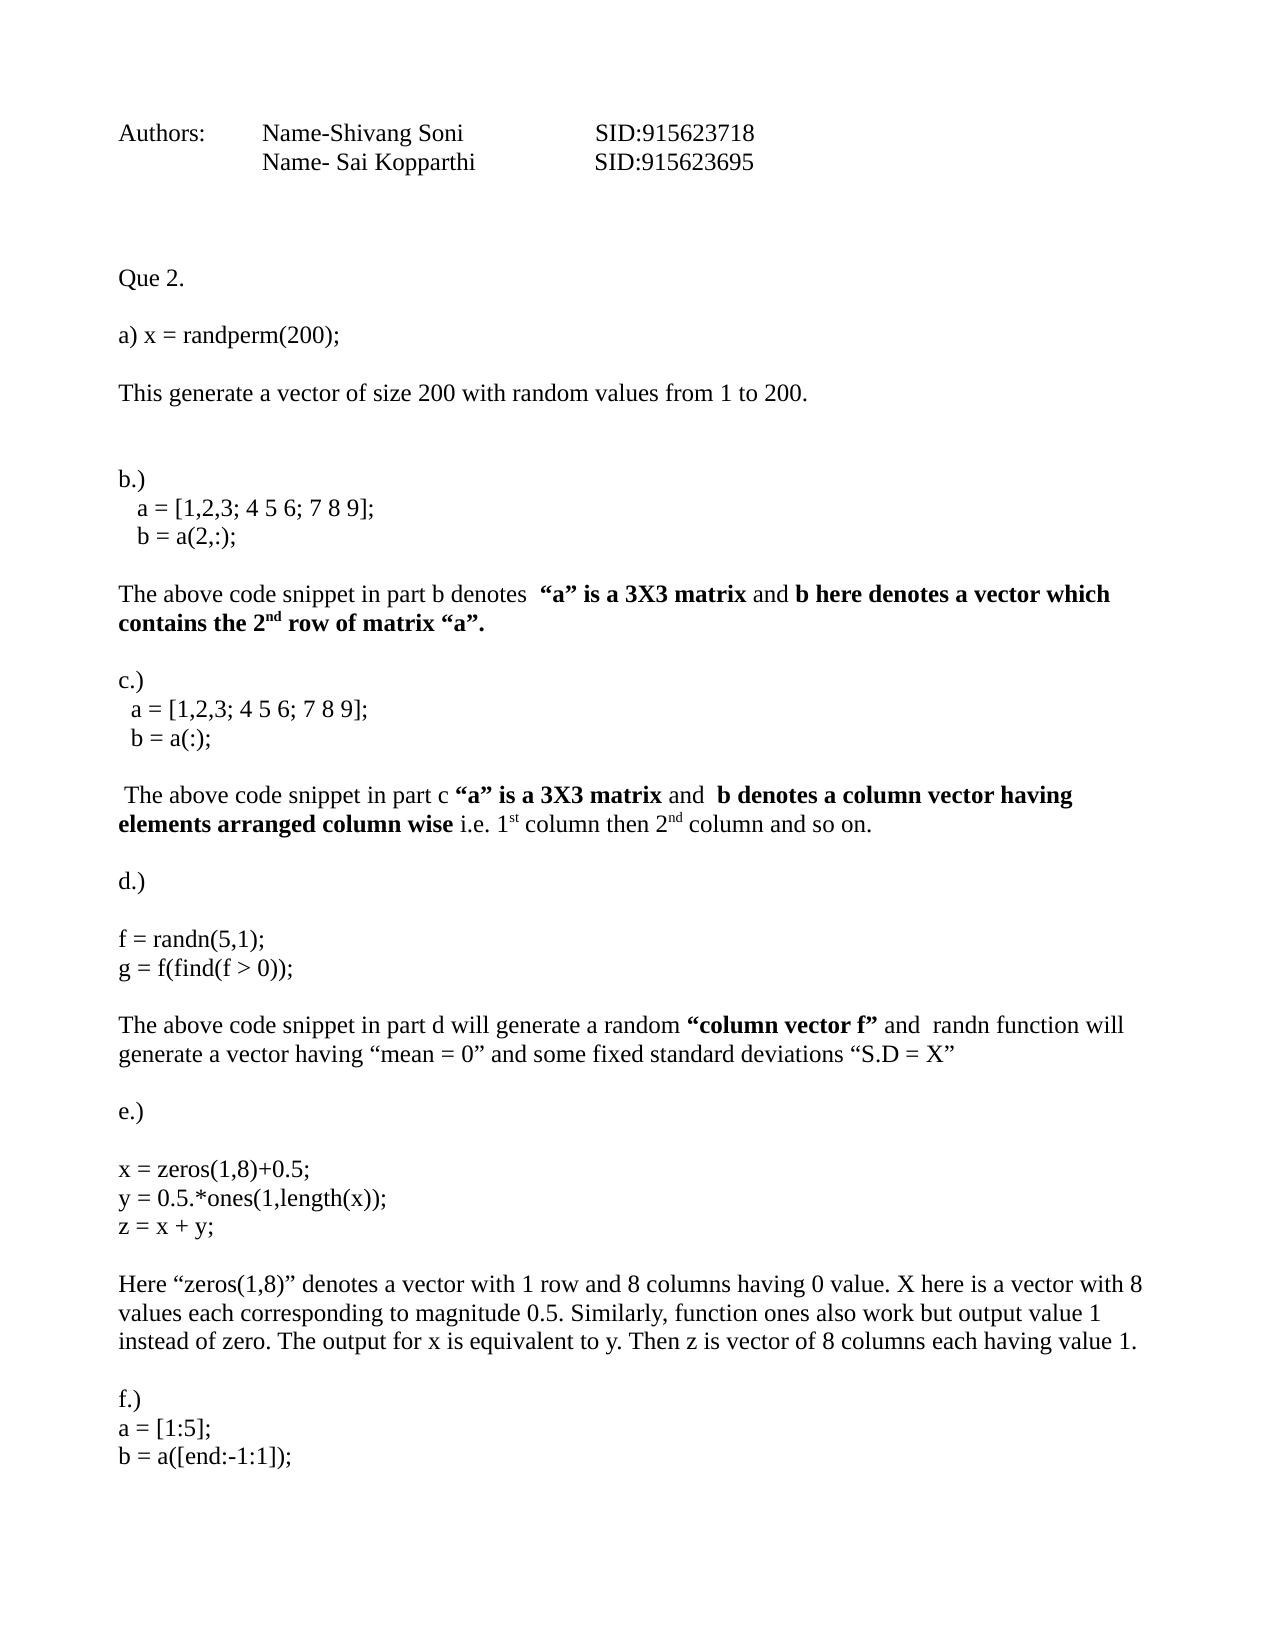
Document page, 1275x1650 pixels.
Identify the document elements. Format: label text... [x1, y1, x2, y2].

text The above code snippet in part b denotes “a” is a 3X3 matrix and b here denotes a vector which contains the 2nd row of matrix “a”. [118, 579, 1157, 636]
text g = f(find(f > 0)); [118, 953, 1157, 981]
text The above code snippet in part c “a” is a 3X3 matrix and b denotes a column vector having elements arranged column wise i.e. 1st column then 2nd column and so on. [118, 780, 1157, 838]
text c.) [118, 665, 1157, 694]
text a) x = randperm(200); [118, 320, 1157, 349]
text Que 2. [118, 263, 1157, 291]
text d.) [118, 866, 1157, 895]
text b = a(:); [118, 723, 1157, 751]
text f.) [118, 1384, 1157, 1413]
text a = [1,2,3; 4 5 6; 7 8 9]; [118, 493, 1157, 521]
text The above code snippet in part d will generate a random “column vector f” and randn function will generate a vector having “mean = 0” and some fixed standard deviations “S.D = X” [118, 1010, 1157, 1068]
text b = a([end:-1:1]); [118, 1441, 1157, 1470]
text f = randn(5,1); [118, 924, 1157, 953]
text z = x + y; [118, 1211, 1157, 1240]
text b = a(2,:); [118, 521, 1157, 550]
text This generate a vector of size 200 with random values from 1 to 200. [118, 378, 1157, 406]
text b.) [118, 464, 1157, 493]
text a = [1:5]; [118, 1413, 1157, 1441]
text a = [1,2,3; 4 5 6; 7 8 9]; [118, 694, 1157, 723]
text y = 0.5.*ones(1,length(x)); [118, 1183, 1157, 1211]
text e.) [118, 1096, 1157, 1125]
text x = zeros(1,8)+0.5; [118, 1154, 1157, 1183]
text Here “zeros(1,8)” denotes a vector with 1 row and 8 columns having 0 value. X here is a vector with 8 values each corresponding to magnitude 0.5. Similarly, function ones also work but output value 1 instead of zero. The output for x is equivalent to y. Then z is vector of 8 columns each having value 1. [118, 1269, 1157, 1355]
